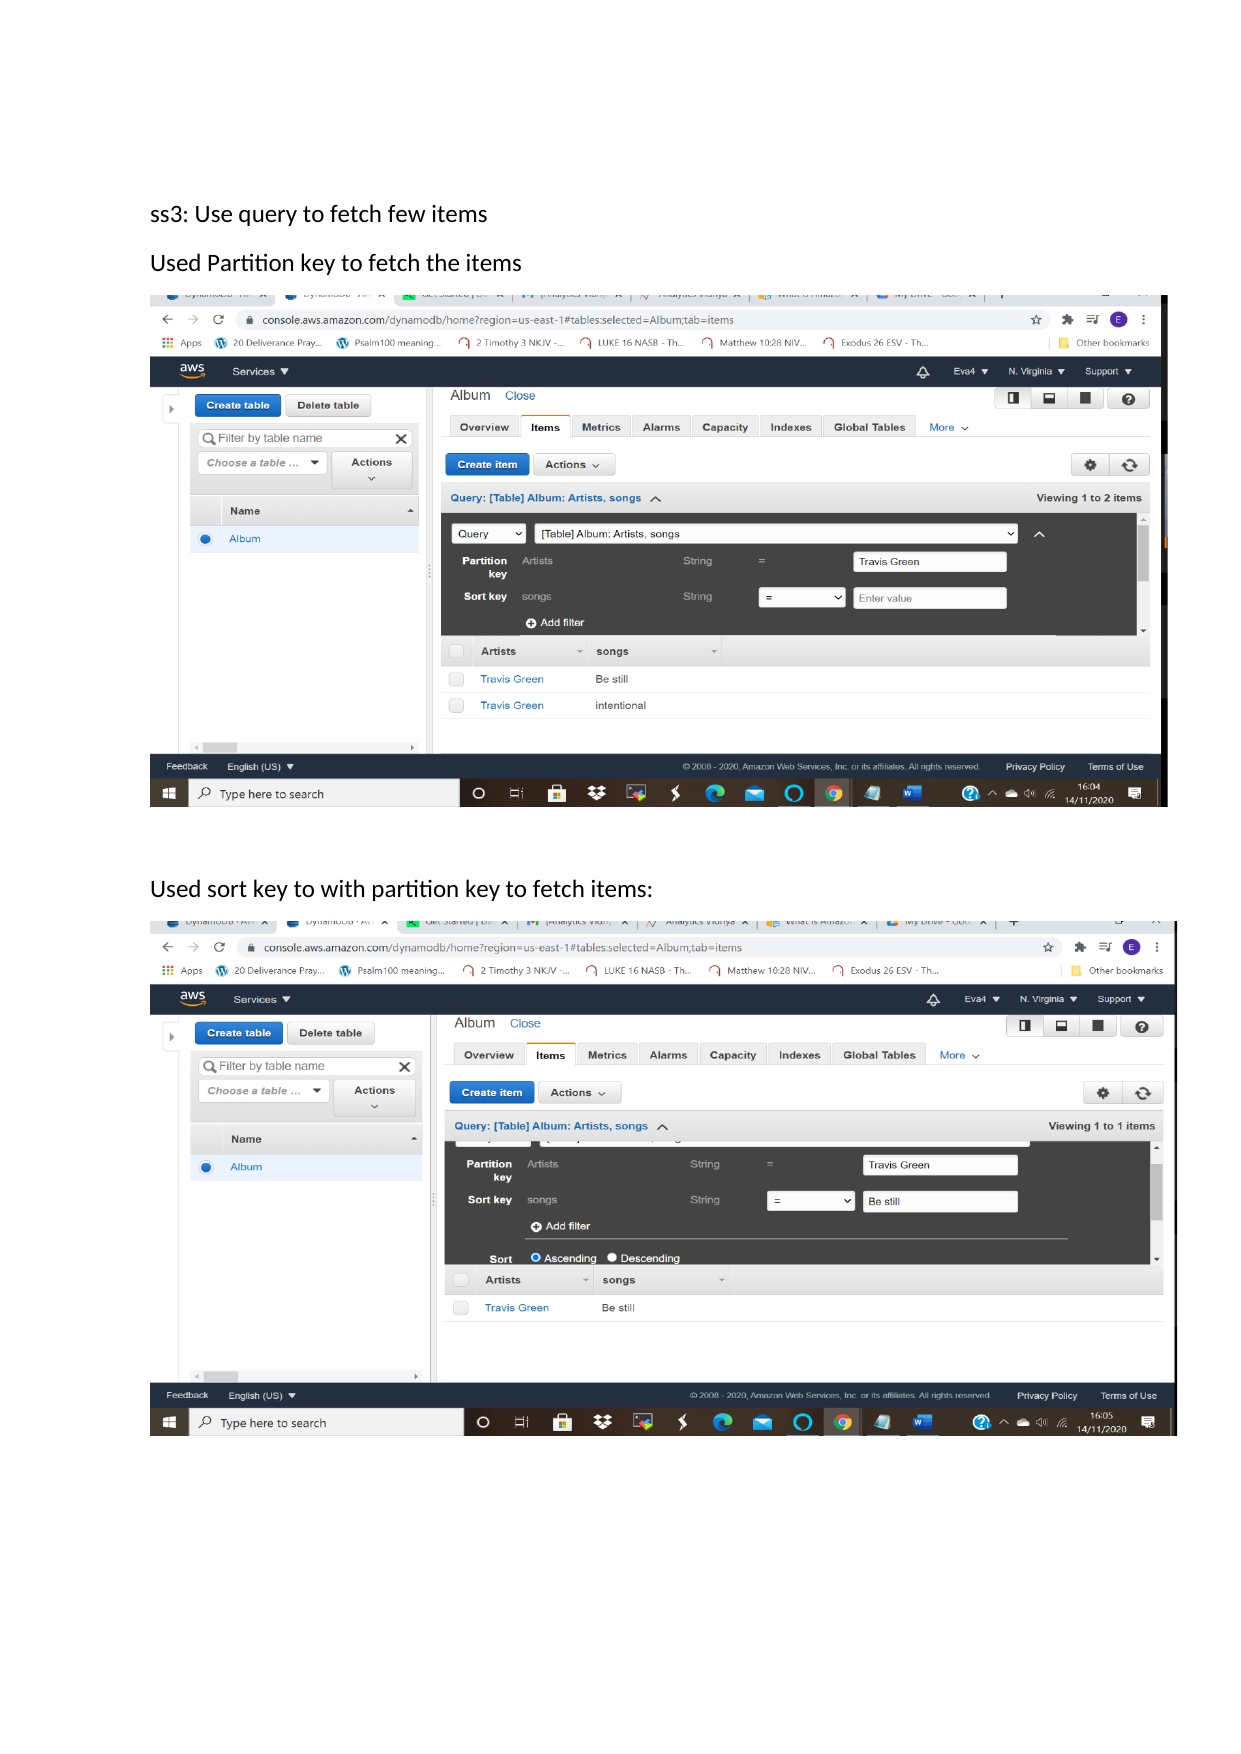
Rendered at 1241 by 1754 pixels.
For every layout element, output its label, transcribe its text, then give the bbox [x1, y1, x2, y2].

text ss3: Use query to fetch few items [150, 198, 1090, 229]
text Used sort key to with partition key to fetch items: [150, 873, 1090, 903]
text Used Partition key to fetch the items [150, 247, 1090, 277]
